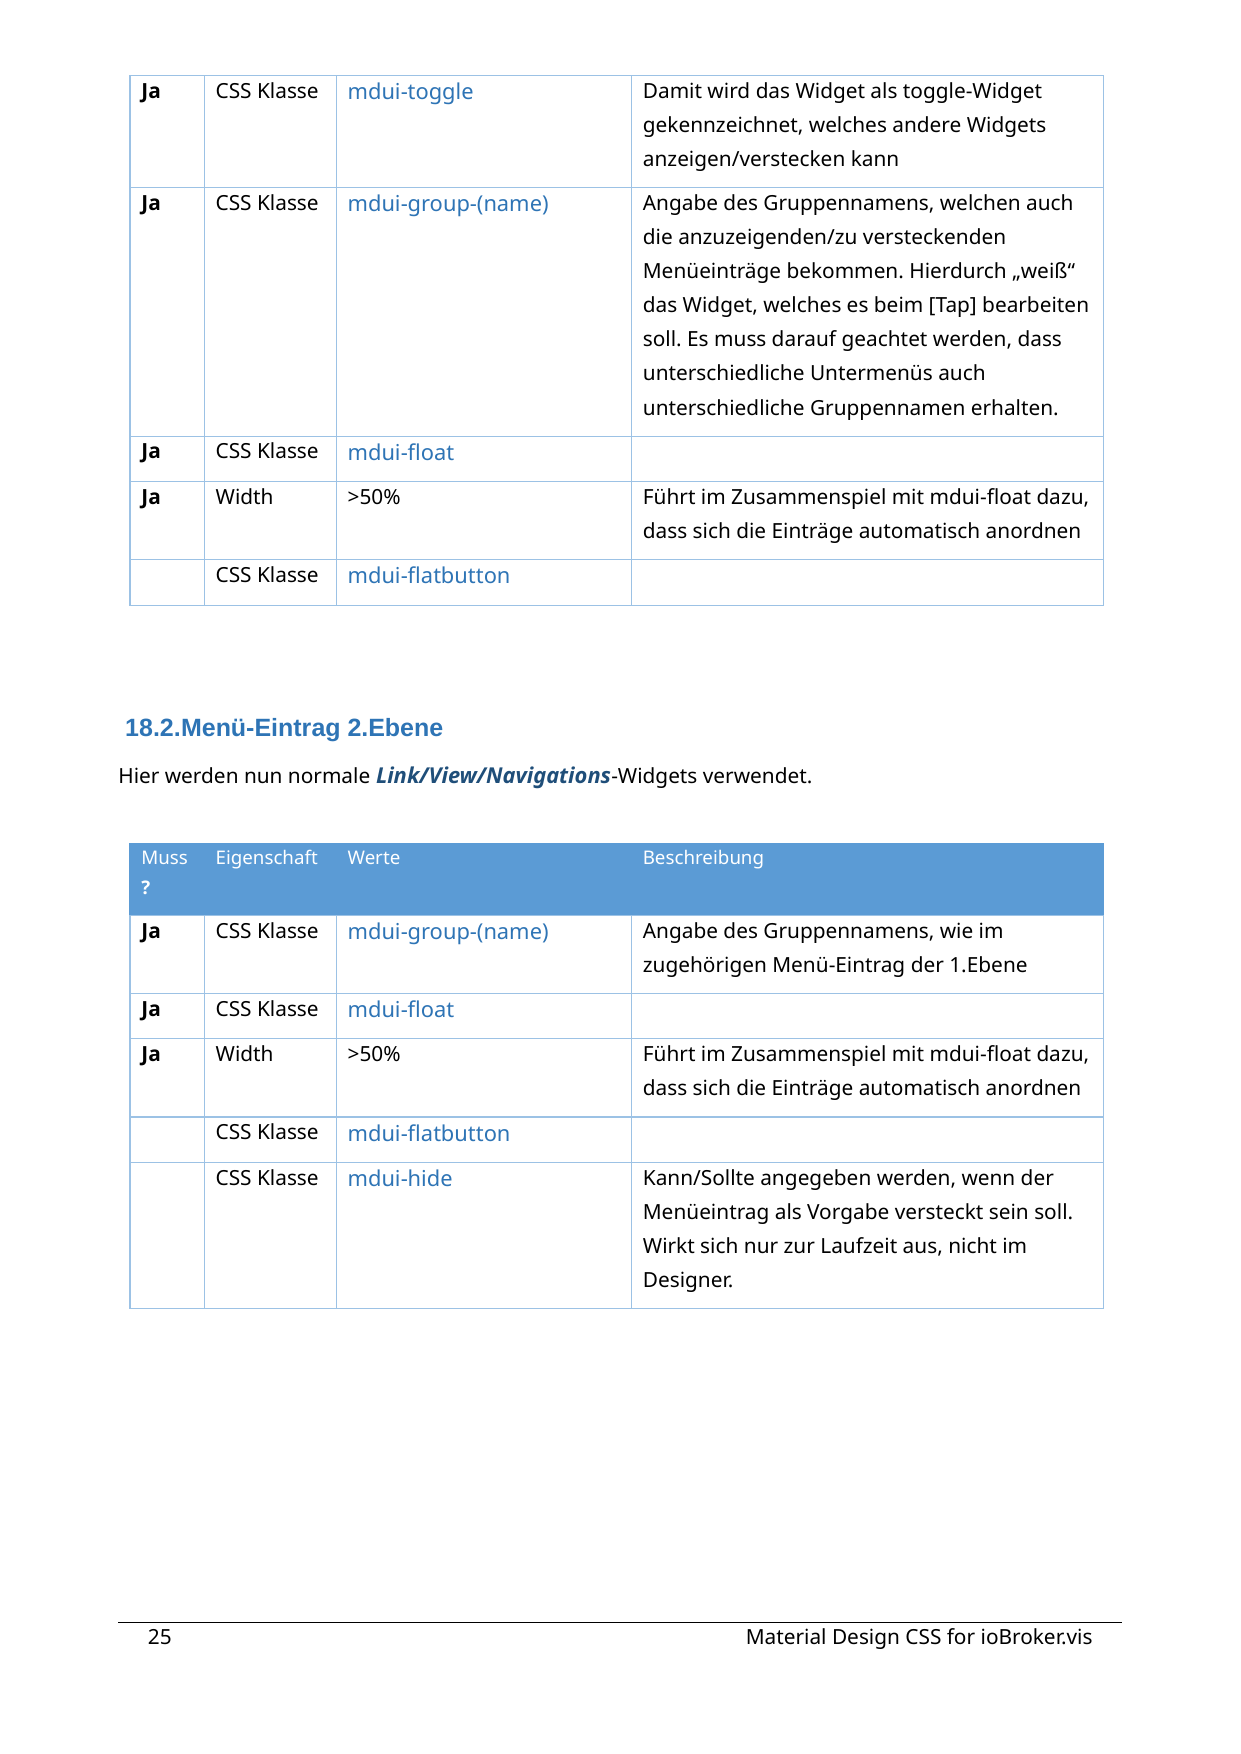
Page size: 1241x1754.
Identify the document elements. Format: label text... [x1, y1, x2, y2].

table_cell [131, 1118, 204, 1162]
table_cell mdui-group-(name) [337, 916, 631, 993]
table_cell [632, 1118, 1103, 1162]
table_cell Ja [131, 916, 204, 993]
table_cell Führt im Zusammenspiel mit mdui-float dazu, dass sich die Einträge automatisch anordnen [632, 482, 1103, 559]
table_cell Width [205, 482, 336, 559]
table_cell mdui-toggle [337, 76, 631, 187]
table_header Muss? [131, 844, 204, 915]
table_cell CSS Klasse [205, 916, 336, 993]
table_cell >50% [337, 1039, 631, 1116]
table_cell CSS Klasse [205, 188, 336, 436]
table_header Werte [336, 844, 631, 915]
table_cell Ja [131, 76, 204, 187]
table_cell mdui-flatbutton [337, 1118, 631, 1162]
table_cell Angabe des Gruppennamens, wie im zugehörigen Menü-Eintrag der 1.Ebene [632, 916, 1103, 993]
table_cell [632, 437, 1103, 481]
table_cell [632, 560, 1103, 604]
table_cell Ja [131, 188, 204, 436]
table_cell mdui-flatbutton [337, 560, 631, 604]
table_cell CSS Klasse [205, 994, 336, 1038]
table_cell CSS Klasse [205, 437, 336, 481]
table_cell CSS Klasse [205, 76, 336, 187]
table_header Eigenschaft [204, 844, 336, 915]
table_cell Ja [131, 1039, 204, 1116]
table_cell [131, 1163, 204, 1308]
subtitle Menü-Eintrag 2.Ebene [118, 713, 1122, 742]
table_cell mdui-float [337, 994, 631, 1038]
table_header Beschreibung [631, 844, 1103, 915]
text Hier werden nun normale Link/View/Navigations-Widgets verwendet. [118, 760, 1122, 789]
table_cell [131, 560, 204, 604]
table_cell Führt im Zusammenspiel mit mdui-float dazu, dass sich die Einträge automatisch anordnen [632, 1039, 1103, 1116]
table_cell CSS Klasse [205, 1118, 336, 1162]
table_cell mdui-hide [337, 1163, 631, 1308]
table_cell Damit wird das Widget als toggle-Widget gekennzeichnet, welches andere Widgets anzeigen/verstecken kann [632, 76, 1103, 187]
table_cell CSS Klasse [205, 560, 336, 604]
table_cell [632, 994, 1103, 1038]
table_cell >50% [337, 482, 631, 559]
table_cell Ja [131, 482, 204, 559]
table_cell Kann/Sollte angegeben werden, wenn der Menüeintrag als Vorgabe versteckt sein soll. Wirkt sich nur zur Laufzeit aus, nicht im Designer. [632, 1163, 1103, 1308]
table_cell Ja [131, 994, 204, 1038]
table_cell Angabe des Gruppennamens, welchen auch die anzuzeigenden/zu versteckenden Menüeinträge bekommen. Hierdurch „weiß“ das Widget, welches es beim [Tap] bearbeiten soll. Es muss darauf geachtet werden, dass unterschiedliche Untermenüs auch unterschiedliche Gruppennamen erhalten. [632, 188, 1103, 436]
table_cell mdui-group-(name) [337, 188, 631, 436]
table_cell CSS Klasse [205, 1163, 336, 1308]
table_cell Width [205, 1039, 336, 1116]
table_cell Ja [131, 437, 204, 481]
table_cell mdui-float [337, 437, 631, 481]
